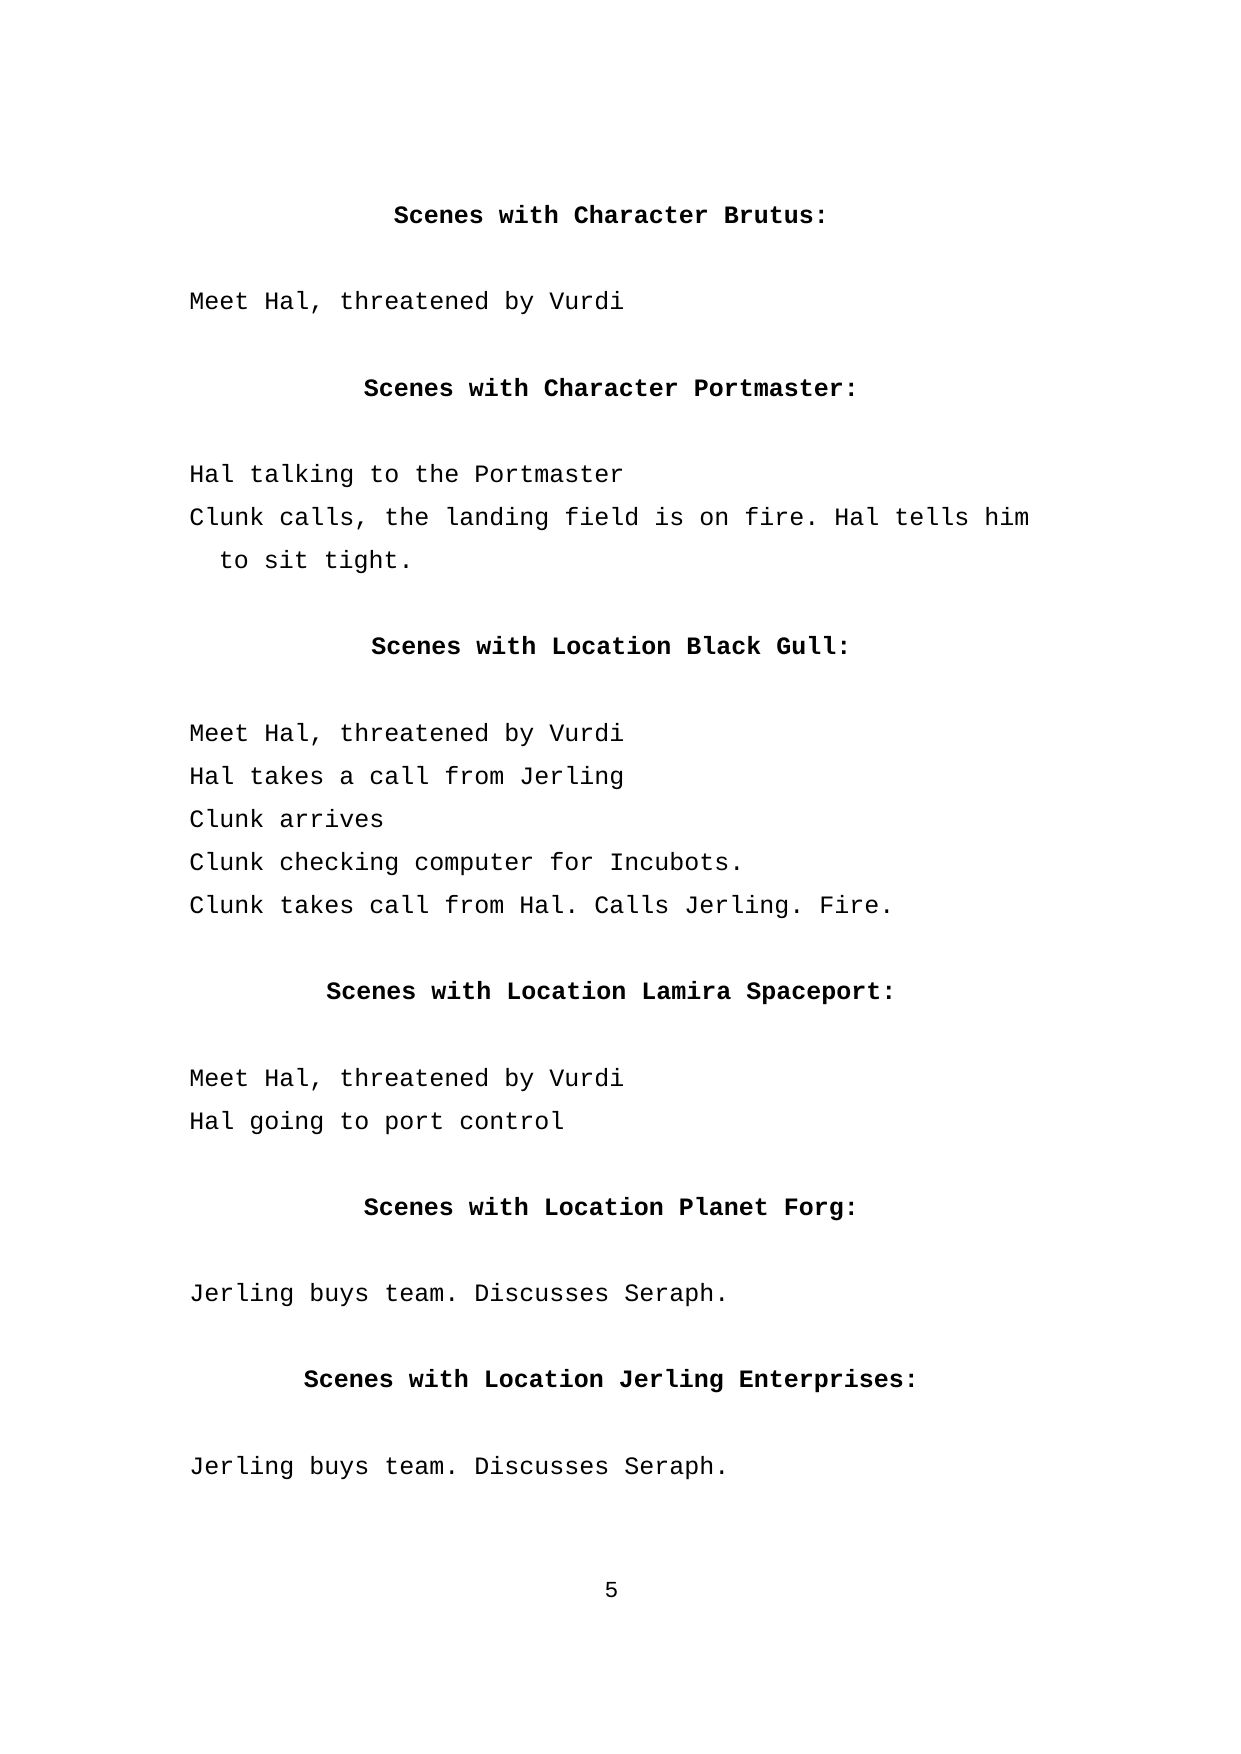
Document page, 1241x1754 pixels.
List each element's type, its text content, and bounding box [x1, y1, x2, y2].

subtitle Scenes with Location Lamira Spaceport: [159, 965, 1063, 1008]
text Meet Hal, threatened by Vurdi [189, 275, 1063, 318]
text Jerling buys team. Discusses Seraph. [189, 1439, 1063, 1483]
text Hal going to port control [189, 1094, 1063, 1138]
text Clunk arrives [189, 793, 1063, 836]
text Clunk checking computer for Incubots. [189, 836, 1063, 879]
text Hal talking to the Portmaster [189, 448, 1063, 491]
subtitle Scenes with Location Black Gull: [159, 620, 1063, 663]
subtitle Scenes with Character Brutus: [159, 189, 1063, 232]
subtitle Scenes with Character Portmaster: [159, 361, 1063, 404]
text Meet Hal, threatened by Vurdi [189, 1051, 1063, 1094]
subtitle Scenes with Location Jerling Enterprises: [159, 1353, 1063, 1396]
text Meet Hal, threatened by Vurdi [189, 706, 1063, 749]
text Clunk calls, the landing field is on fire. Hal tells him to sit tight. [189, 491, 1063, 577]
text Jerling buys team. Discusses Seraph. [189, 1267, 1063, 1310]
text Hal takes a call from Jerling [189, 749, 1063, 793]
text Clunk takes call from Hal. Calls Jerling. Fire. [189, 879, 1063, 922]
subtitle Scenes with Location Planet Forg: [159, 1181, 1063, 1224]
